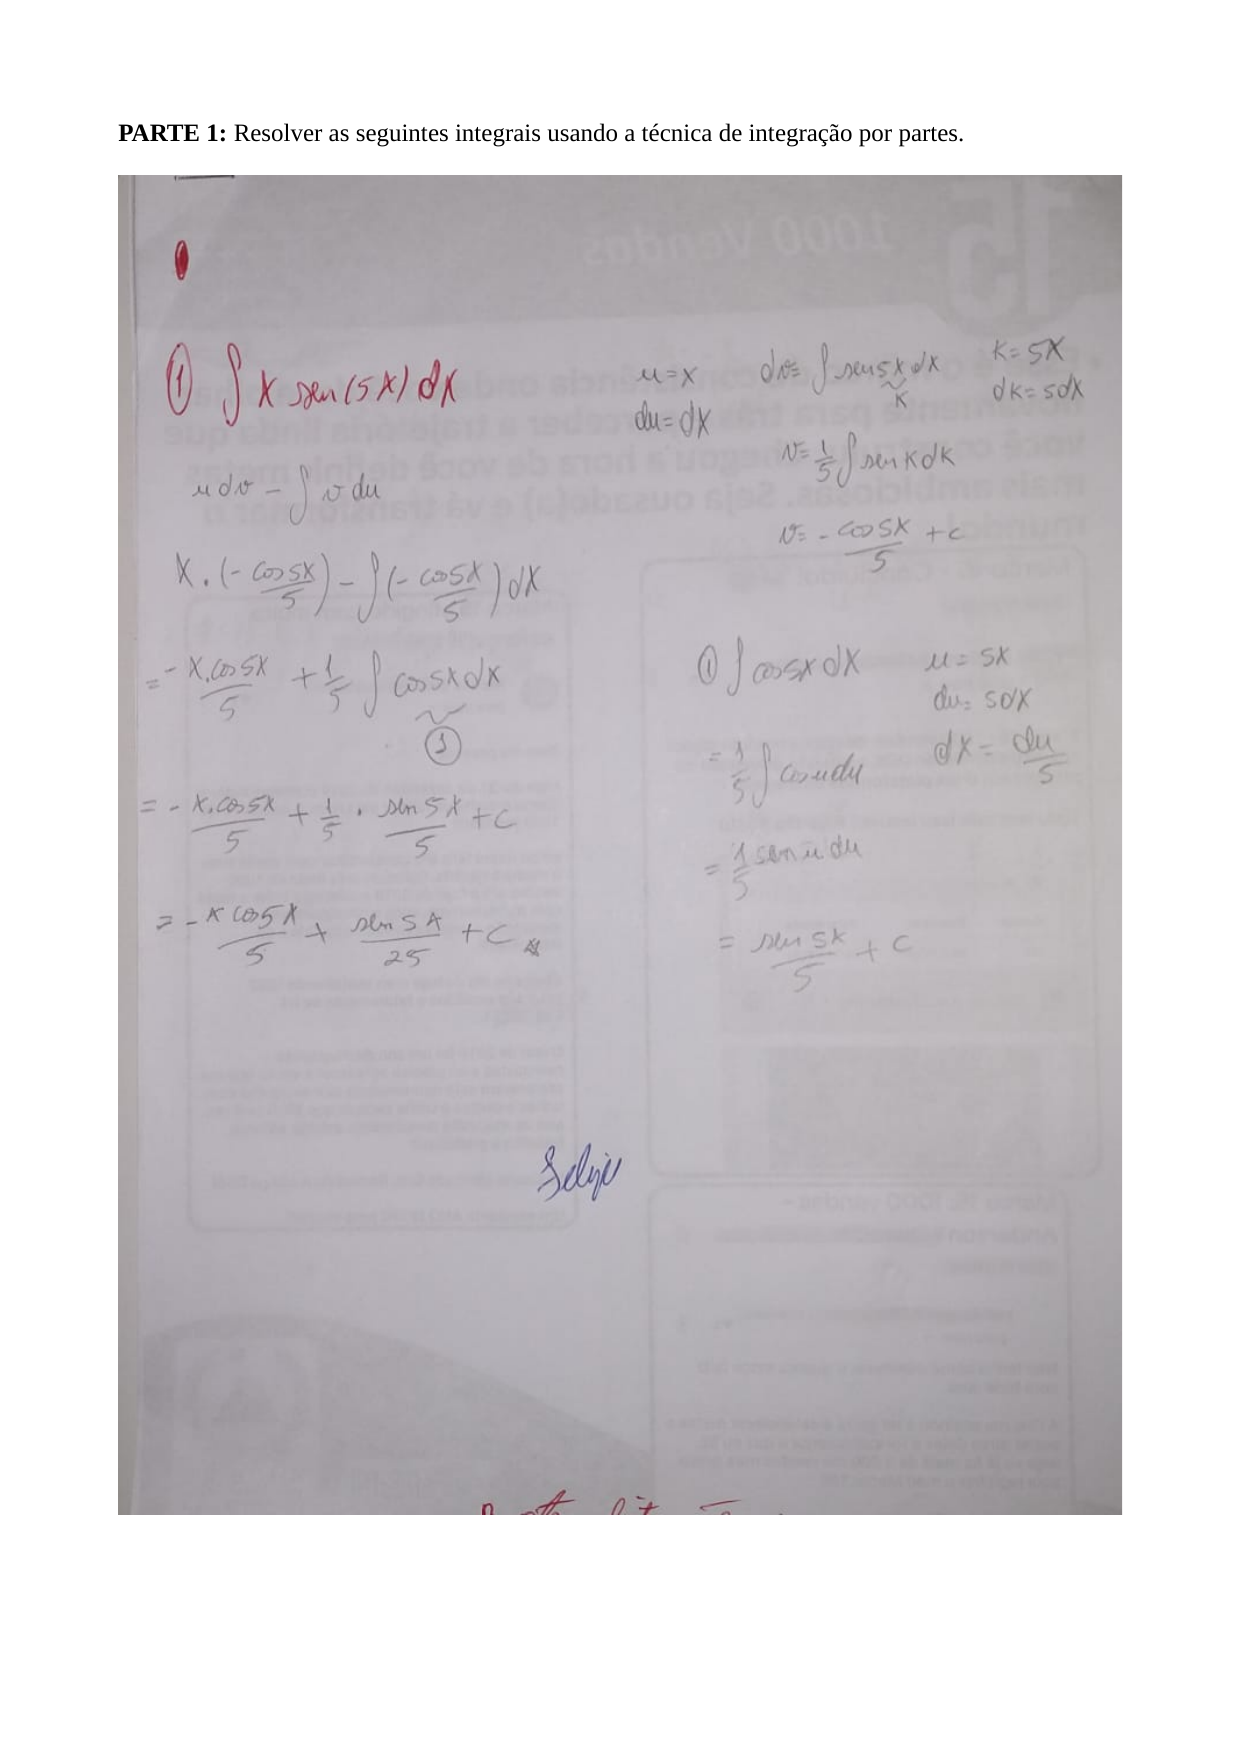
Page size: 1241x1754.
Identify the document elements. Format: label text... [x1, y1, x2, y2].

text PARTE 1: Resolver as seguintes integrais usando a técnica de integração por partes. [118, 118, 1122, 147]
picture [118, 175, 1123, 1515]
